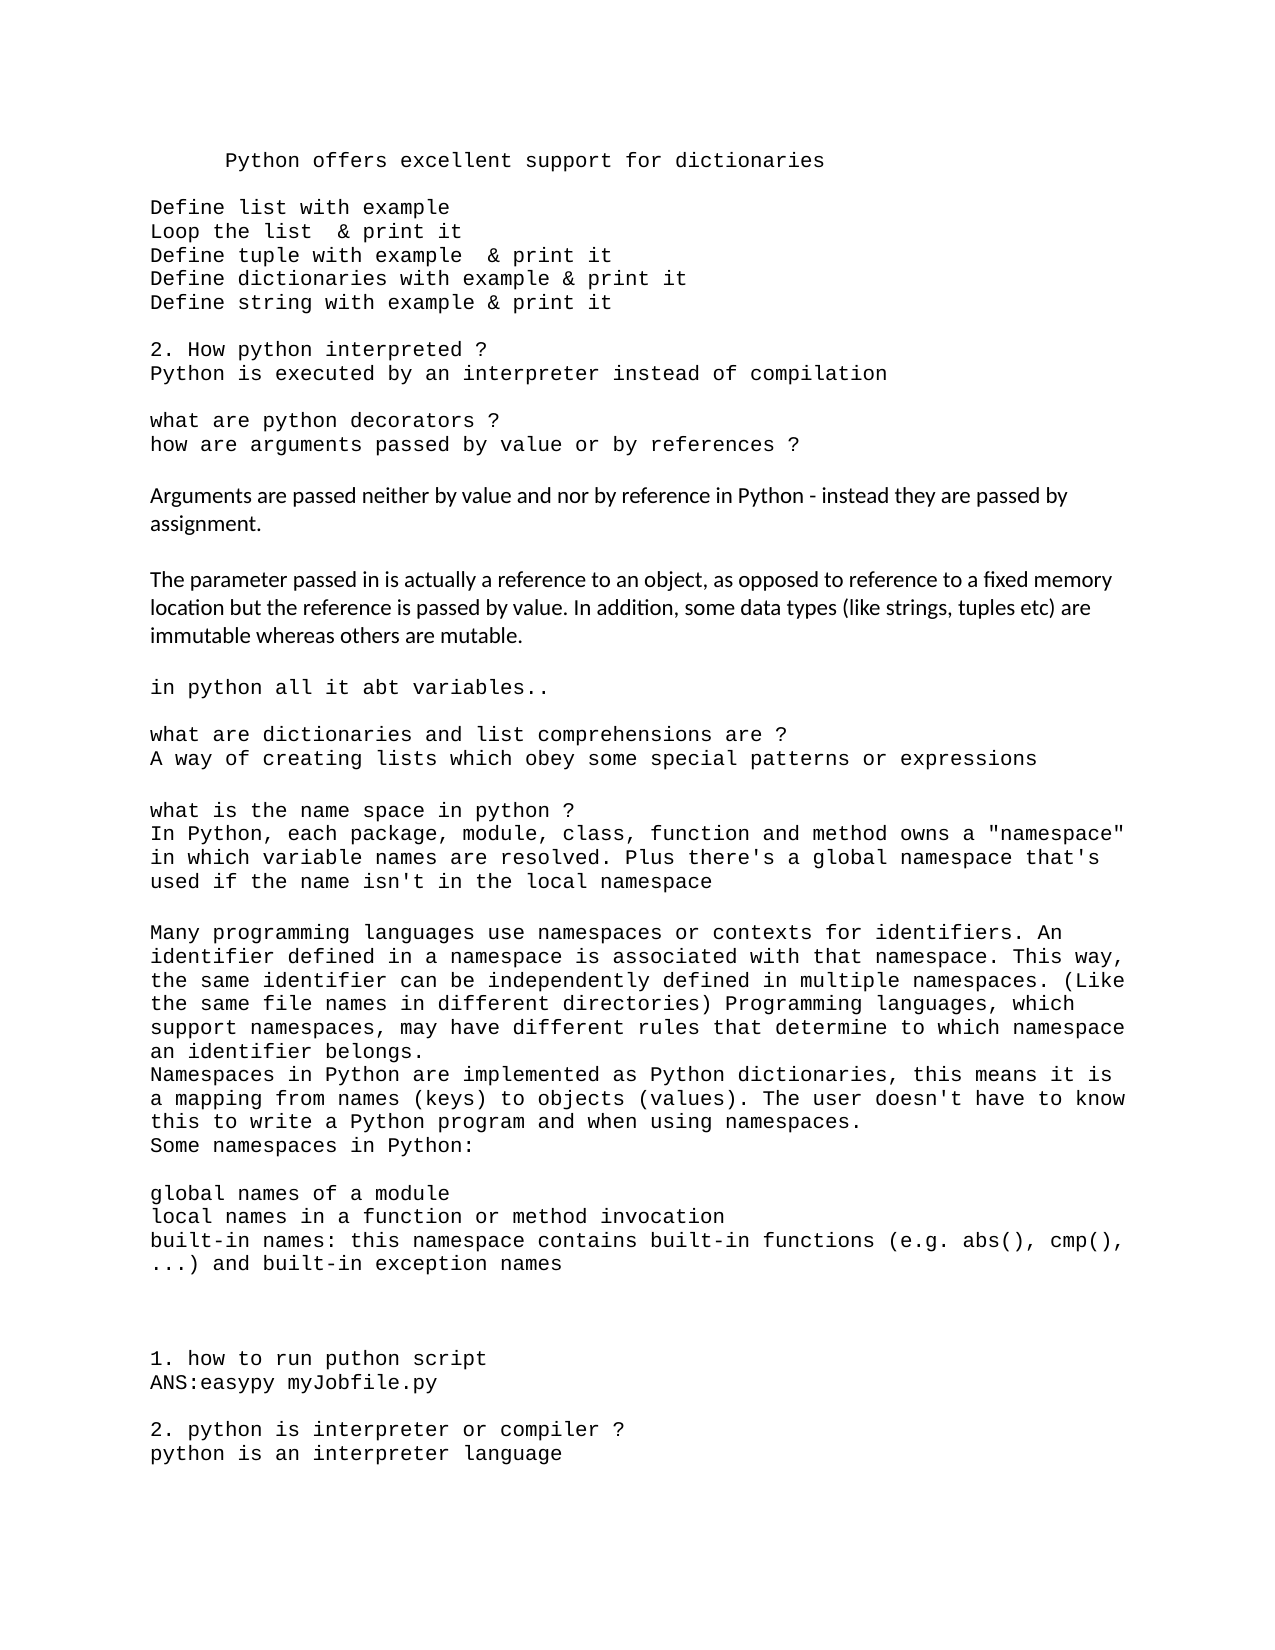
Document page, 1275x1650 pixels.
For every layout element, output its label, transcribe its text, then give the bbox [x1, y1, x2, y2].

text Some namespaces in Python: [150, 1135, 1125, 1159]
text in python all it abt variables.. [150, 677, 1125, 701]
text Python is executed by an interpreter instead of compilation [150, 363, 1125, 386]
text Loop the list & print it [150, 221, 1125, 244]
text 2. How python interpreted ? [150, 339, 1125, 363]
text what is the name space in python ? [150, 800, 1125, 823]
text Define string with example & print it [150, 292, 1125, 316]
text Namespaces in Python are implemented as Python dictionaries, this means it is a mapping from names (keys) to objects (values). The user doesn't have to know this to write a Python program and when using namespaces. [150, 1064, 1125, 1135]
text 1. how to run puthon script [150, 1348, 1125, 1372]
text 2. python is interpreter or compiler ? [150, 1419, 1125, 1443]
text Python offers excellent support for dictionaries [150, 150, 1125, 174]
text A way of creating lists which obey some special patterns or expressions [150, 748, 1125, 772]
text The parameter passed in is actually a reference to an object, as opposed to reference to a fixed memory location but the reference is passed by value. In addition, some data types (like strings, tuples etc) are immutable whereas others are mutable. [150, 565, 1125, 649]
text Define list with example [150, 197, 1125, 221]
text what are python decorators ? [150, 410, 1125, 434]
text Arguments are passed neither by value and nor by reference in Python - instead they are passed by assignment. [150, 481, 1125, 537]
text Define tuple with example & print it [150, 244, 1125, 268]
text ANS:easypy myJobfile.py [150, 1372, 1125, 1395]
text what are dictionaries and list comprehensions are ? [150, 724, 1125, 748]
text python is an interpreter language [150, 1443, 1125, 1466]
text In Python, each package, module, class, function and method owns a "namespace" in which variable names are resolved. Plus there's a global namespace that's used if the name isn't in the local namespace [150, 823, 1125, 894]
text local names in a function or method invocation [150, 1206, 1125, 1230]
text built-in names: this namespace contains built-in functions (e.g. abs(), cmp(), ...) and built-in exception names [150, 1230, 1125, 1277]
text how are arguments passed by value or by references ? [150, 434, 1125, 457]
text Define dictionaries with example & print it [150, 268, 1125, 292]
text Many programming languages use namespaces or contexts for identifiers. An identifier defined in a namespace is associated with that namespace. This way, the same identifier can be independently defined in multiple namespaces. (Like the same file names in different directories) Programming languages, which support namespaces, may have different rules that determine to which namespace an identifier belongs. [150, 922, 1125, 1064]
text global names of a module [150, 1182, 1125, 1206]
